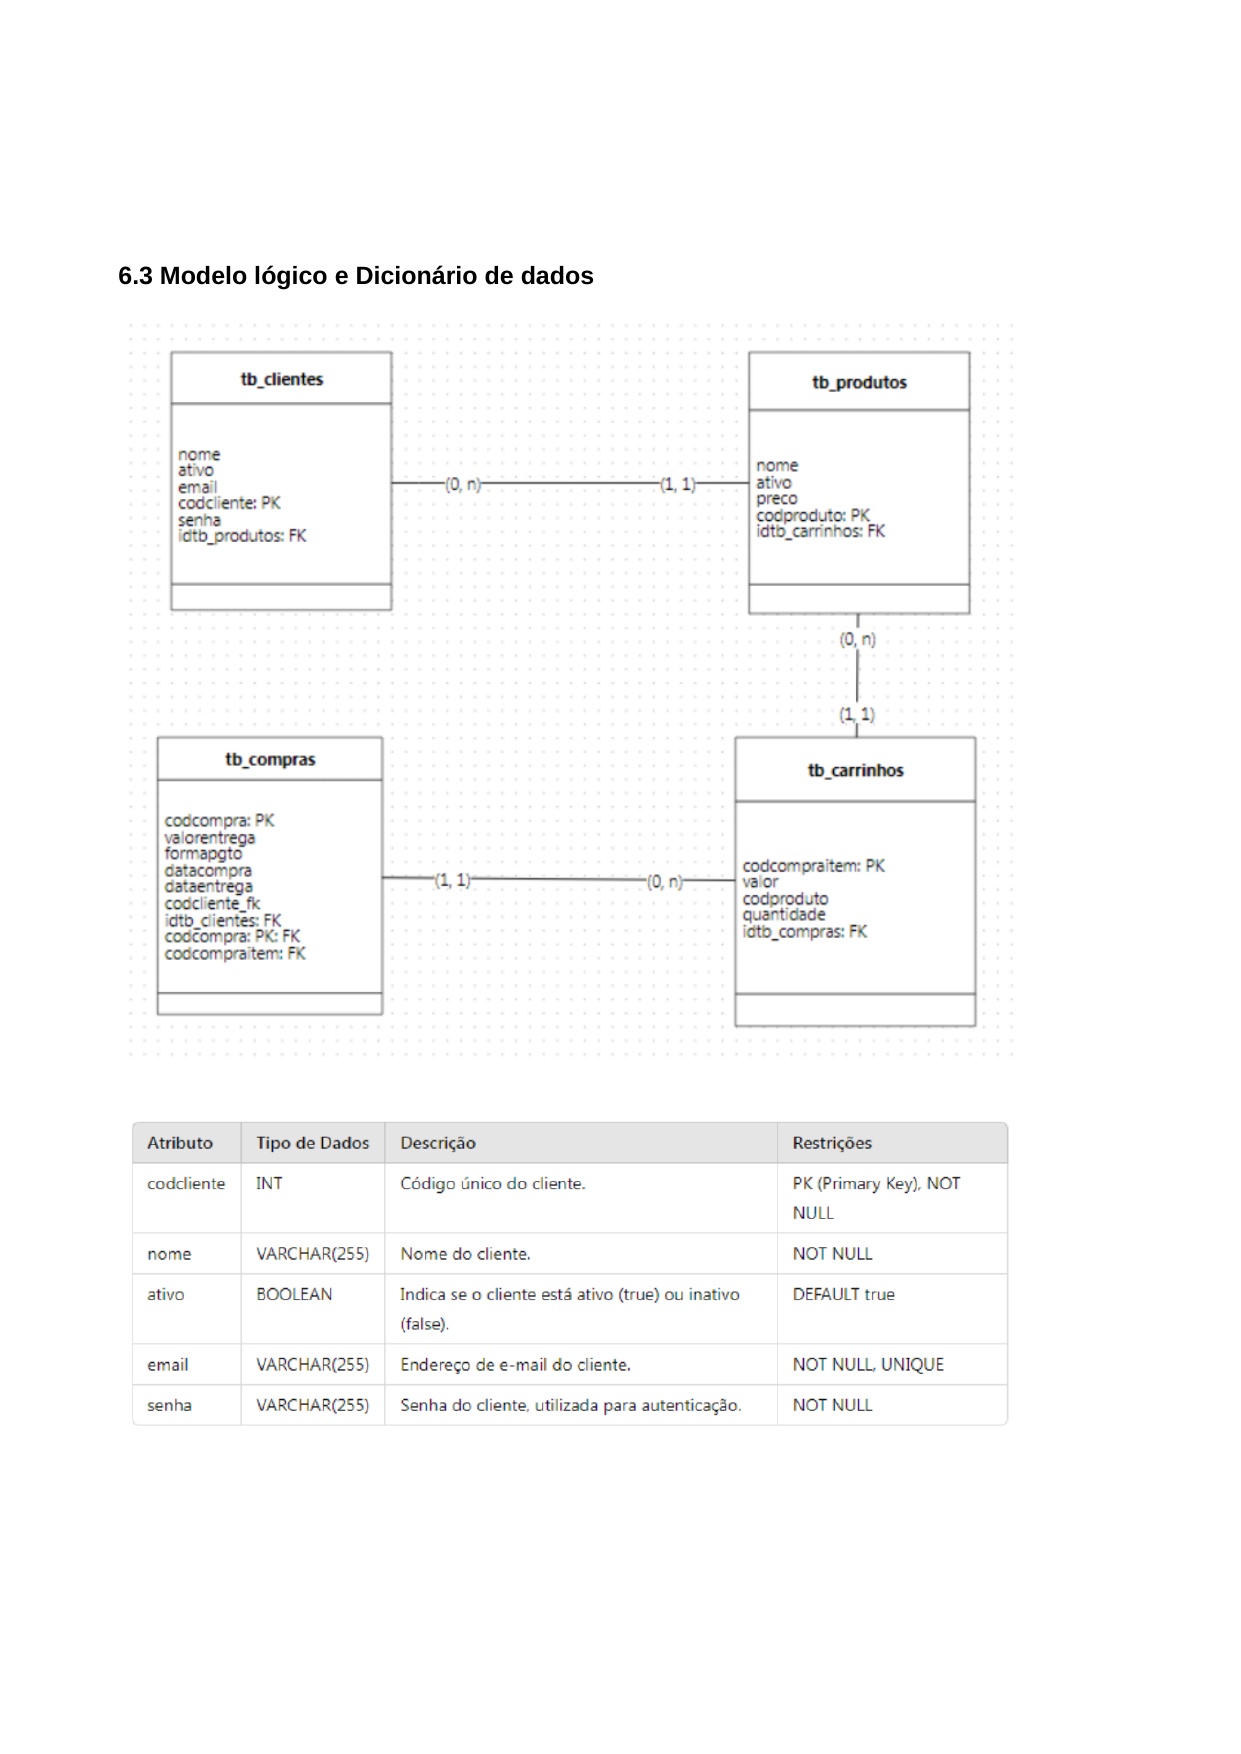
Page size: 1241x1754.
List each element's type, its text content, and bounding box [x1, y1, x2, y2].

text 6.3 Modelo lógico e Dicionário de dados [118, 261, 1122, 290]
